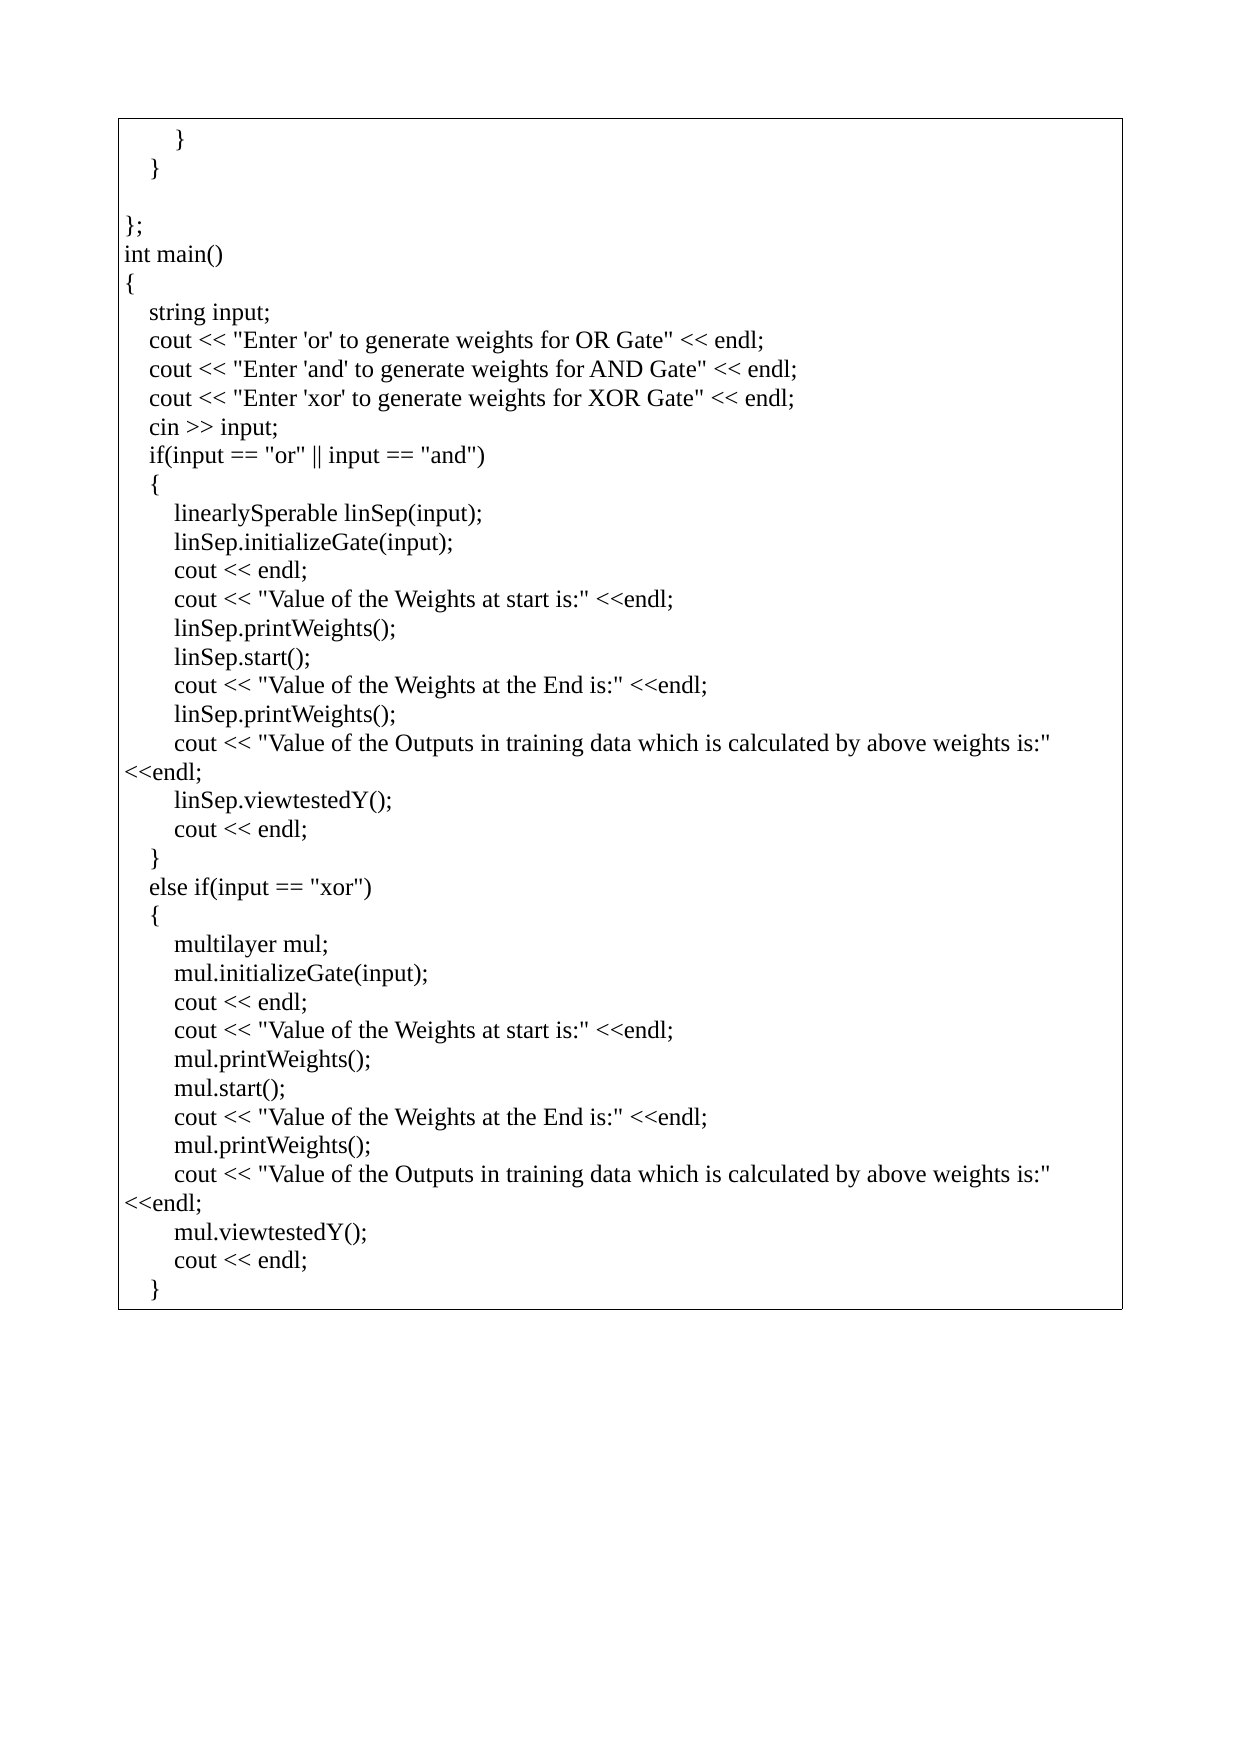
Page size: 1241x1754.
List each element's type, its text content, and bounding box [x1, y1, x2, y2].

table_header } } }; int main() { string input; cout << "Enter 'or' to generate weights for OR Gate" << endl; cout << "Enter 'and' to generate weights for AND Gate" << endl; cout << "Enter 'xor' to generate weights for XOR Gate" << endl; cin >> input; if(input == "or" || input == "and") { linearlySperable linSep(input); linSep.initializeGate(input); cout << endl; cout << "Value of the Weights at start is:" <<endl; linSep.printWeights(); linSep.start(); cout << "Value of the Weights at the End is:" <<endl; linSep.printWeights(); cout << "Value of the Outputs in training data which is calculated by above weights is:" <<endl; linSep.viewtestedY(); cout << endl; } else if(input == "xor") { multilayer mul; mul.initializeGate(input); cout << endl; cout << "Value of the Weights at start is:" <<endl; mul.printWeights(); mul.start(); cout << "Value of the Weights at the End is:" <<endl; mul.printWeights(); cout << "Value of the Outputs in training data which is calculated by above weights is:" <<endl; mul.viewtestedY(); cout << endl; } [119, 119, 1122, 1309]
